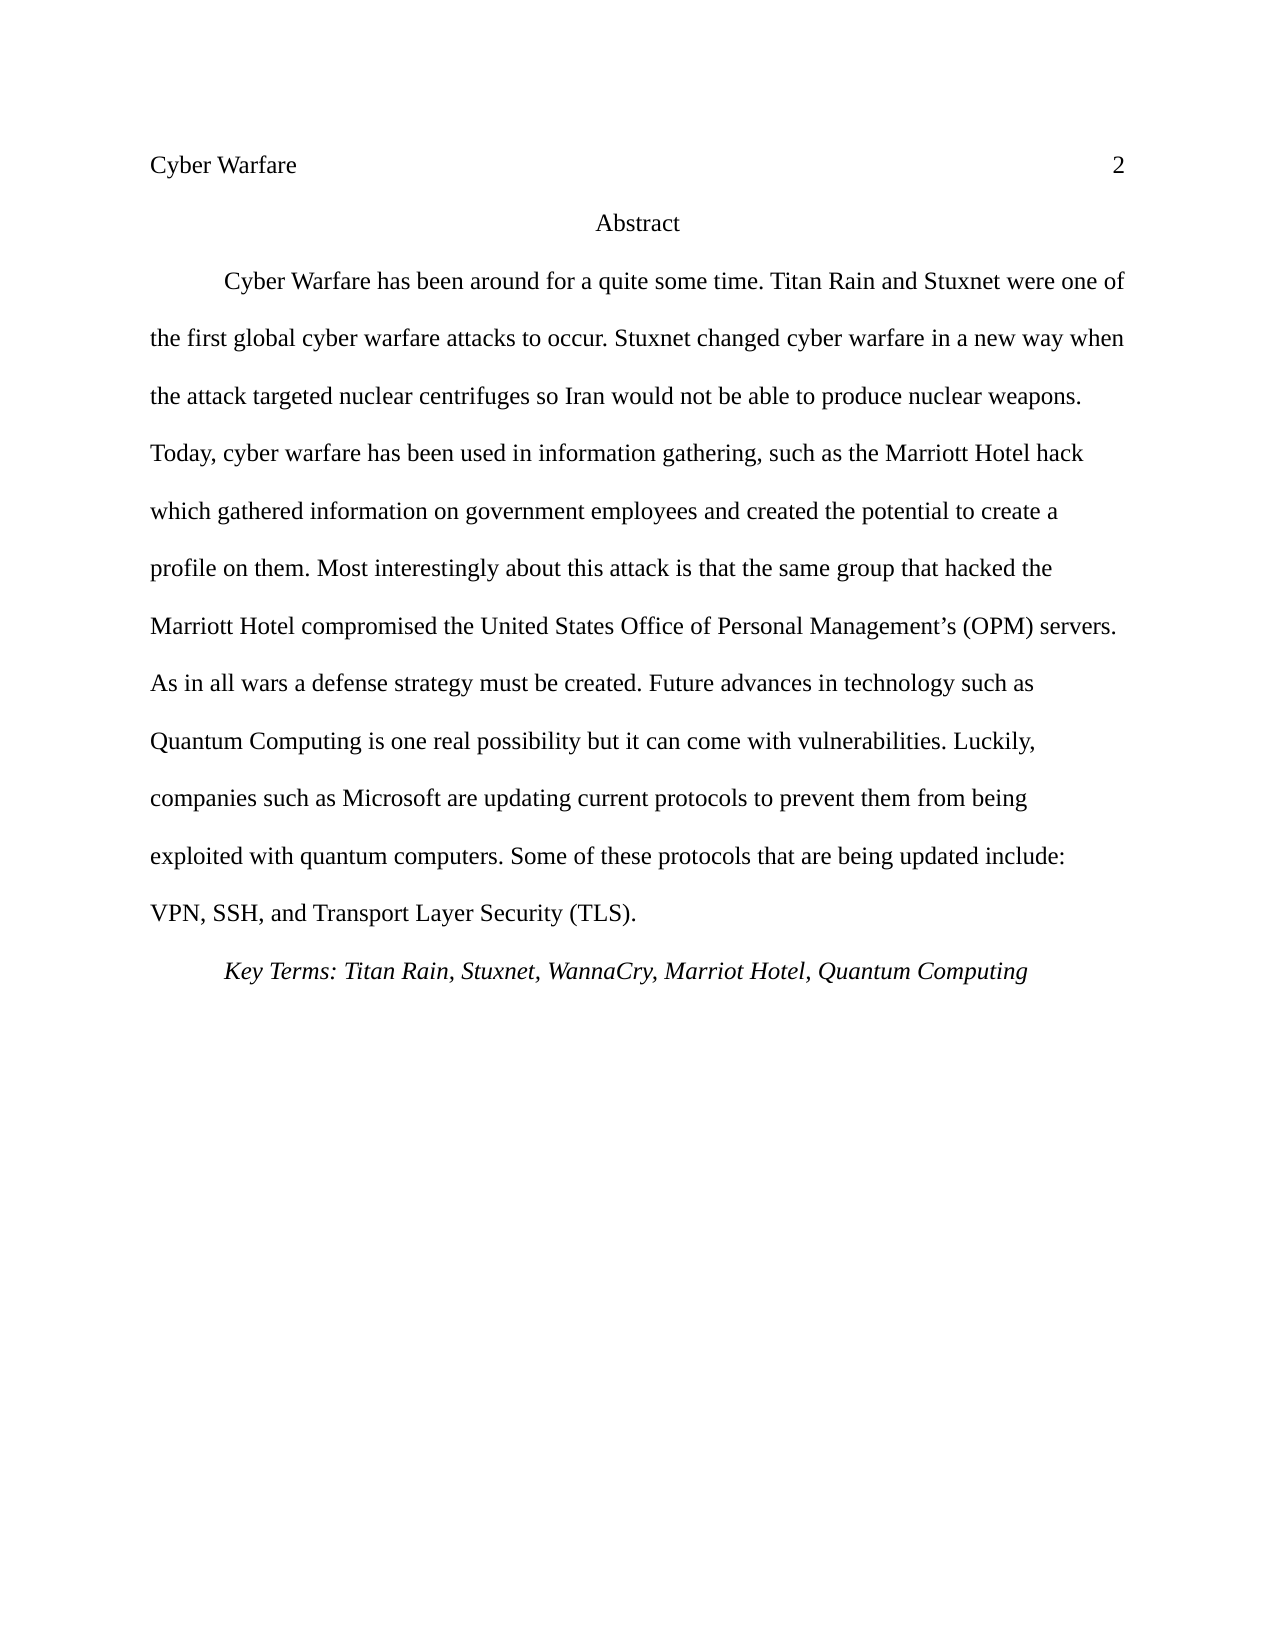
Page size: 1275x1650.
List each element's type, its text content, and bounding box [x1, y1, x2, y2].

text Cyber Warfare has been around for a quite some time. Titan Rain and Stuxnet were one of the first global cyber warfare attacks to occur. Stuxnet changed cyber warfare in a new way when the attack targeted nuclear centrifuges so Iran would not be able to produce nuclear weapons. Today, cyber warfare has been used in information gathering, such as the Marriott Hotel hack which gathered information on government employees and created the potential to create a profile on them. Most interestingly about this attack is that the same group that hacked the Marriott Hotel compromised the United States Office of Personal Management’s (OPM) servers. As in all wars a defense strategy must be created. Future advances in technology such as Quantum Computing is one real possibility but it can come with vulnerabilities. Luckily, companies such as Microsoft are updating current protocols to prevent them from being exploited with quantum computers. Some of these protocols that are being updated include: VPN, SSH, and Transport Layer Security (TLS). [150, 266, 1125, 927]
text Abstract [150, 208, 1125, 237]
text Key Terms: Titan Rain, Stuxnet, WannaCry, Marriot Hotel, Quantum Computing [150, 956, 1125, 984]
